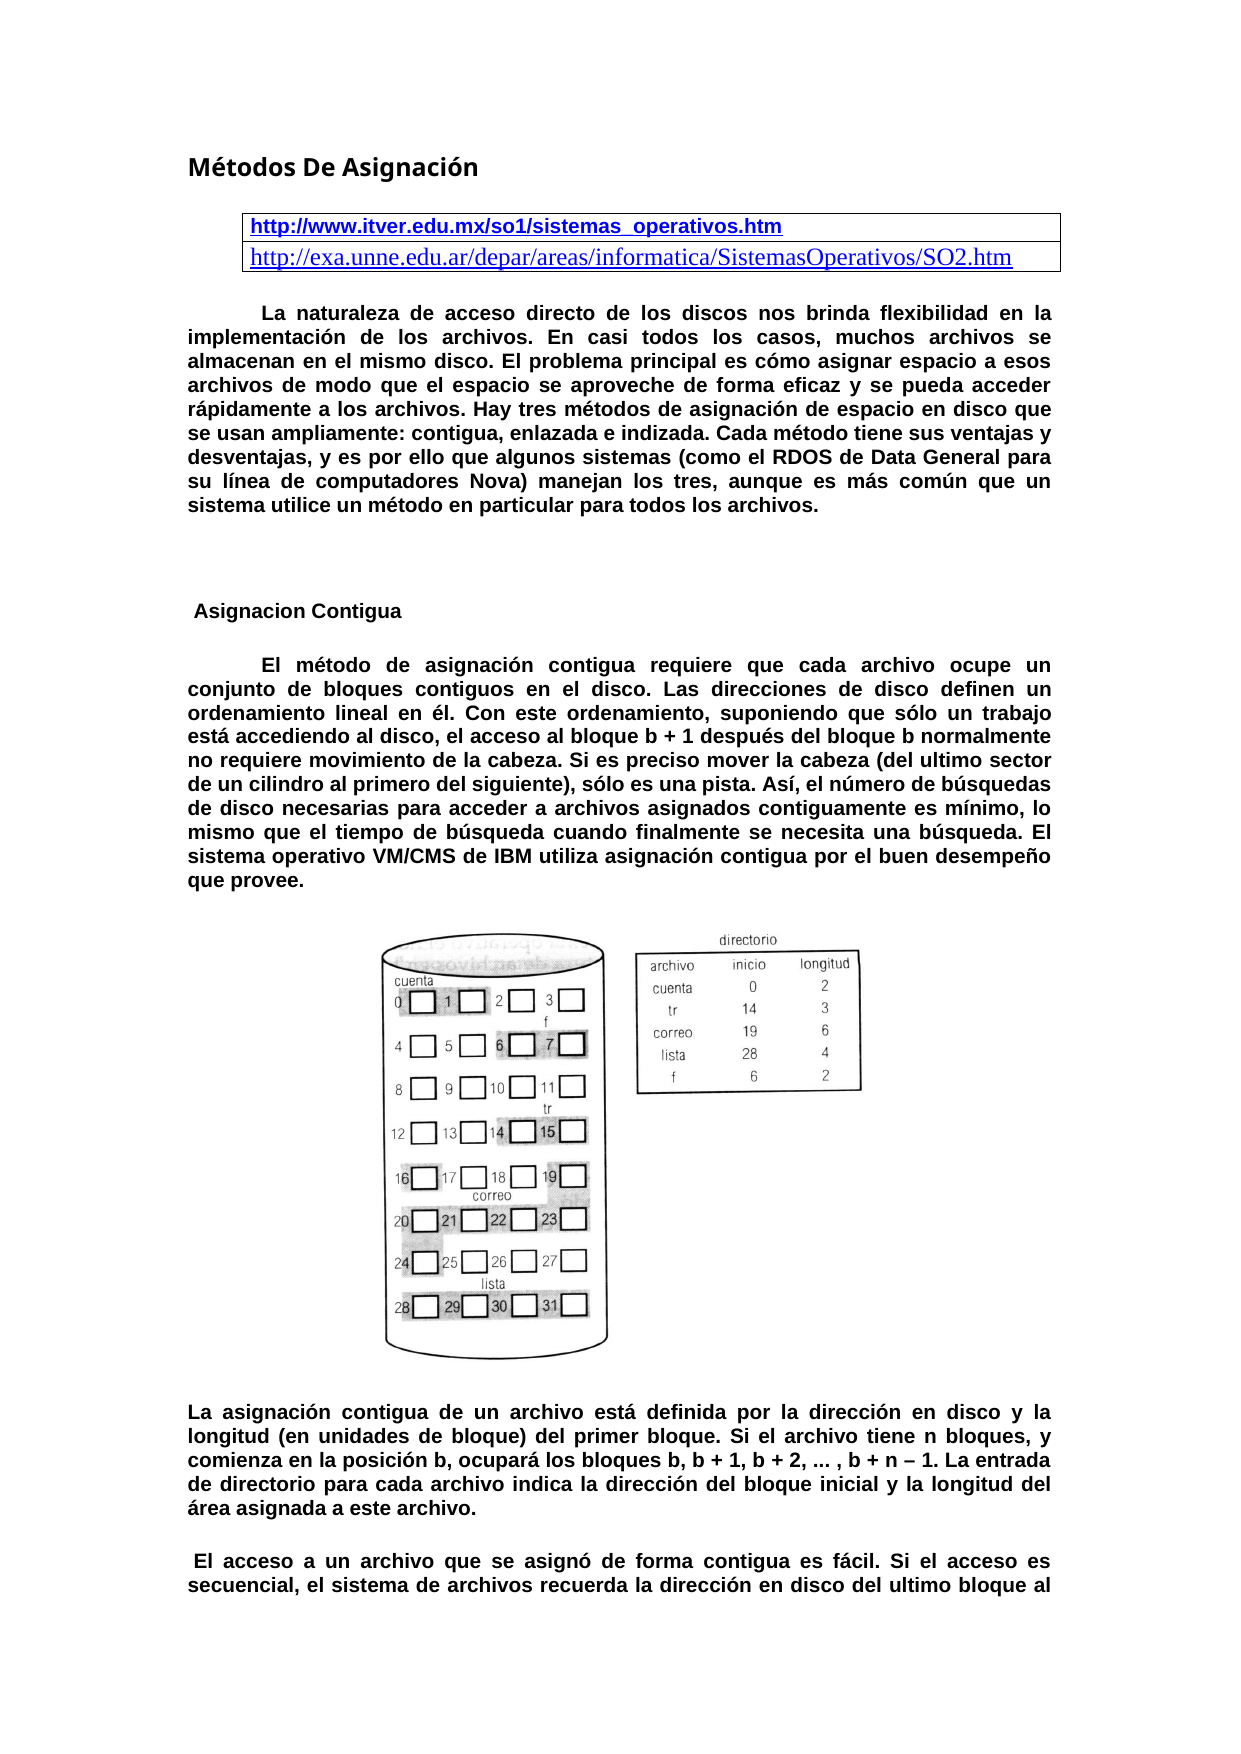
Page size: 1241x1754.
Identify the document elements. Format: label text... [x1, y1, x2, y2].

text El método de asignación contigua requiere que cada archivo ocupe un conjunto de bloques contiguos en el disco. Las direcciones de disco definen un ordenamiento lineal en él. Con este ordenamiento, suponiendo que sólo un trabajo está accediendo al disco, el acceso al bloque b + 1 después del bloque b normalmente no requiere movimiento de la cabeza. Si es preciso mover la cabeza (del ultimo sector de un cilindro al primero del siguiente), sólo es una pista. Así, el número de búsquedas de disco necesarias para acceder a archivos asignados contiguamente es mínimo, lo mismo que el tiempo de búsqueda cuando finalmente se necesita una búsqueda. El sistema operativo VM/CMS de IBM utiliza asignación contigua por el buen desempeño que provee. [187, 652, 1053, 892]
text Métodos De Asignación [187, 150, 1053, 184]
text Asignacion Contigua [187, 599, 1053, 623]
text La naturaleza de acceso directo de los discos nos brinda flexibilidad en la implementación de los archivos. En casi todos los casos, muchos archivos se almacenan en el mismo disco. El problema principal es cómo asignar espacio a esos archivos de modo que el espacio se aproveche de forma eficaz y se pueda acceder rápidamente a los archivos. Hay tres métodos de asignación de espacio en disco que se usan ampliamente: contigua, enlazada e indizada. Cada método tiene sus ventajas y desventajas, y es por ello que algunos sistemas (como el RDOS de Data General para su línea de computadores Nova) manejan los tres, aunque es más común que un sistema utilice un método en particular para todos los archivos. [187, 301, 1053, 517]
picture [376, 930, 865, 1362]
text La asignación contigua de un archivo está definida por la dirección en disco y la longitud (en unidades de bloque) del primer bloque. Si el archivo tiene n bloques, y comienza en la posición b, ocupará los bloques b, b + 1, b + 2, ... , b + n – 1. La entrada de directorio para cada archivo indica la dirección del bloque inicial y la longitud del área asignada a este archivo. [187, 1400, 1053, 1520]
table_cell http://exa.unne.edu.ar/depar/areas/informatica/SistemasOperativos/SO2.htm [243, 242, 1060, 271]
table_header http://www.itver.edu.mx/so1/sistemas_operativos.htm [243, 214, 1060, 241]
text El acceso a un archivo que se asignó de forma contigua es fácil. Si el acceso es secuencial, el sistema de archivos recuerda la dirección en disco del ultimo bloque al [187, 1549, 1053, 1597]
